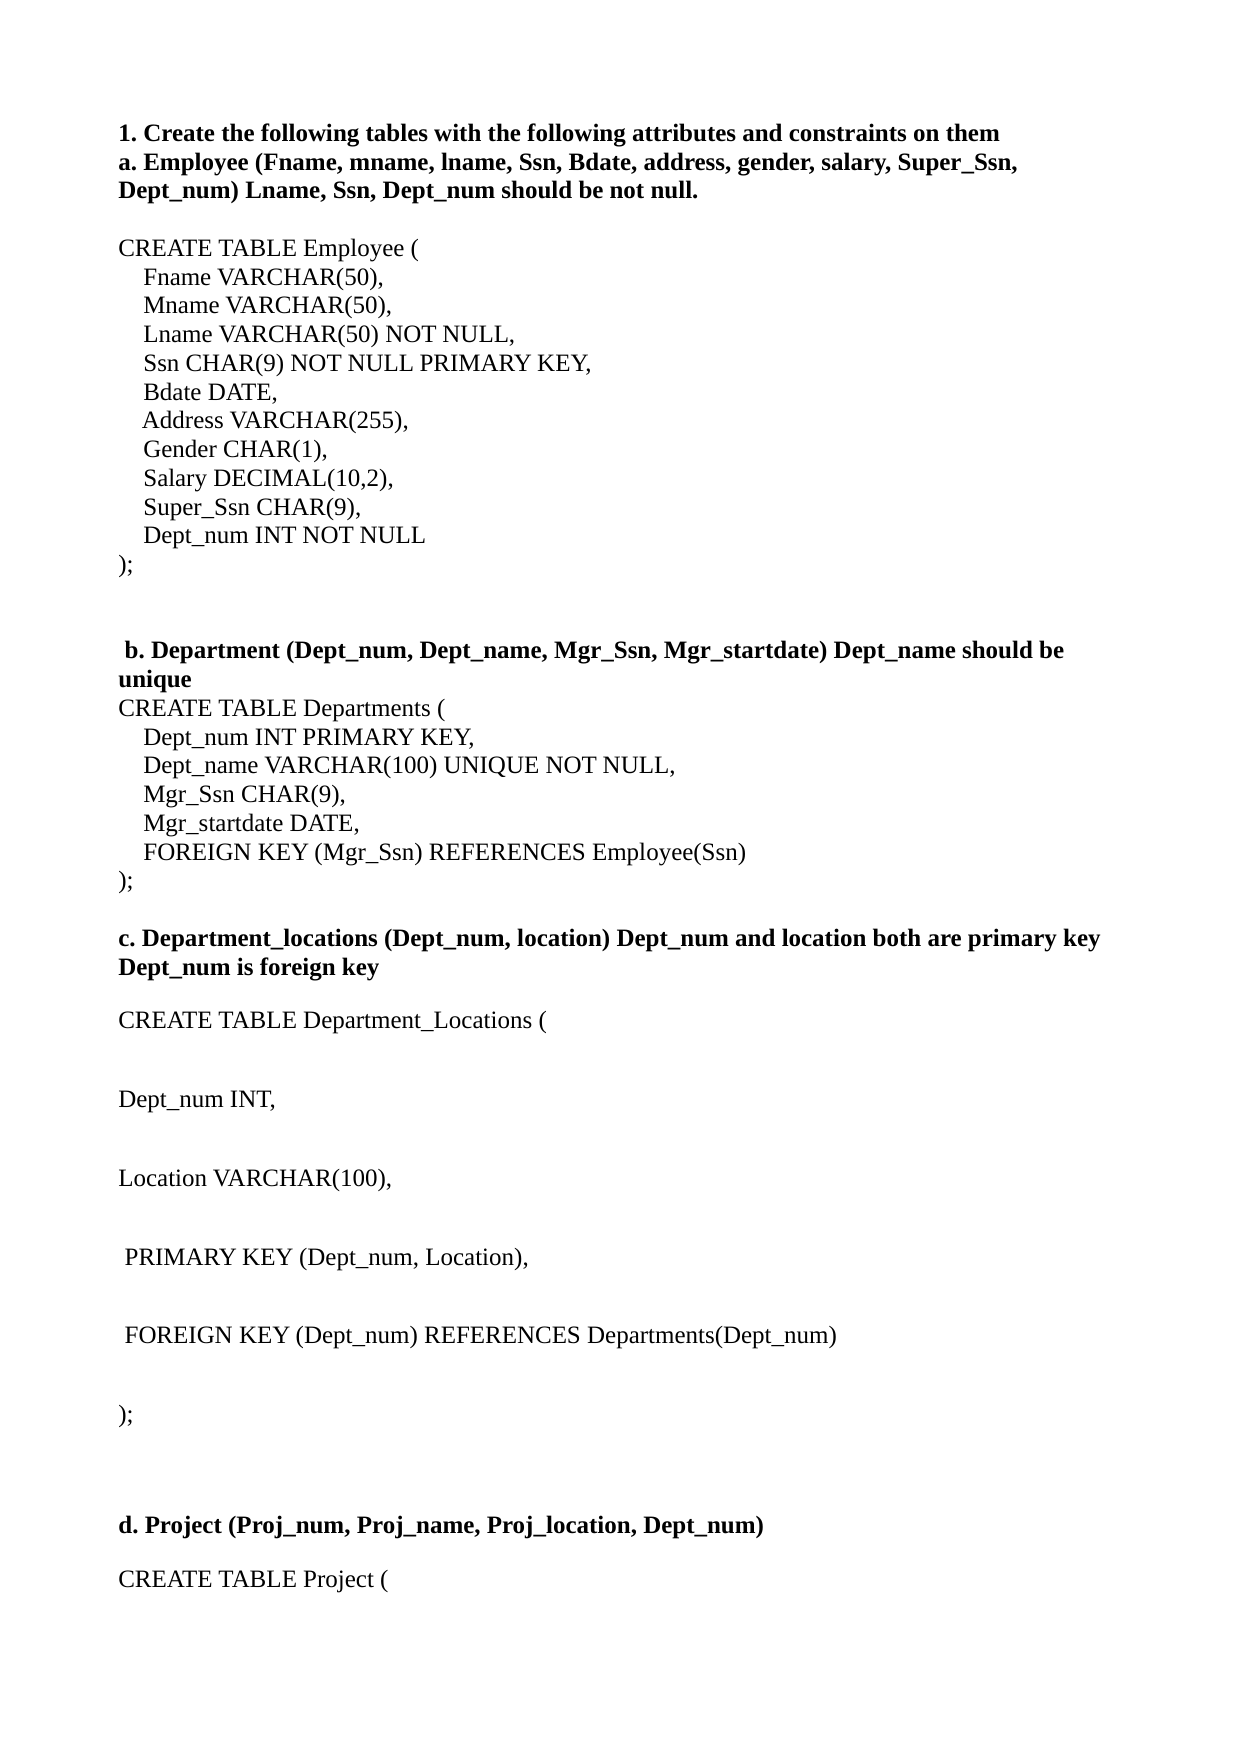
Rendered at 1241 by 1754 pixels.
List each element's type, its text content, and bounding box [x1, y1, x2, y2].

text Dept_num INT, [118, 1084, 1122, 1113]
text Dept_num INT PRIMARY KEY, [118, 722, 1122, 751]
text 1. Create the following tables with the following attributes and constraints on them [118, 118, 1122, 147]
text CREATE TABLE Departments ( [118, 693, 1122, 722]
text CREATE TABLE Department_Locations ( [118, 1006, 1122, 1034]
text Ssn CHAR(9) NOT NULL PRIMARY KEY, [118, 348, 1122, 377]
text d. Project (Proj_num, Proj_name, Proj_location, Dept_num) [118, 1511, 1122, 1539]
text c. Department_locations (Dept_num, location) Dept_num and location both are primary key Dept_num is foreign key [118, 923, 1122, 981]
text Location VARCHAR(100), [118, 1163, 1122, 1192]
text Gender CHAR(1), [118, 434, 1122, 463]
text Mgr_Ssn CHAR(9), [118, 779, 1122, 808]
text Salary DECIMAL(10,2), [118, 463, 1122, 492]
text a. Employee (Fname, mname, lname, Ssn, Bdate, address, gender, salary, Super_Ssn, Dept_num) Lname, Ssn, Dept_num should be not null. [118, 147, 1122, 204]
text CREATE TABLE Employee ( [118, 233, 1122, 262]
text FOREIGN KEY (Mgr_Ssn) REFERENCES Employee(Ssn) [118, 837, 1122, 866]
text Address VARCHAR(255), [118, 406, 1122, 434]
text Mname VARCHAR(50), [118, 291, 1122, 319]
text b. Department (Dept_num, Dept_name, Mgr_Ssn, Mgr_startdate) Dept_name should be unique [118, 636, 1122, 693]
text Mgr_startdate DATE, [118, 808, 1122, 837]
text ); [118, 866, 1122, 894]
text PRIMARY KEY (Dept_num, Location), [118, 1242, 1122, 1271]
text Dept_name VARCHAR(100) UNIQUE NOT NULL, [118, 751, 1122, 779]
text ); [118, 549, 1122, 578]
text Super_Ssn CHAR(9), [118, 492, 1122, 521]
text Fname VARCHAR(50), [118, 262, 1122, 291]
text ); [118, 1399, 1122, 1428]
text CREATE TABLE Project ( [118, 1564, 1122, 1593]
text Bdate DATE, [118, 377, 1122, 406]
text Lname VARCHAR(50) NOT NULL, [118, 319, 1122, 348]
text Dept_num INT NOT NULL [118, 521, 1122, 549]
text FOREIGN KEY (Dept_num) REFERENCES Departments(Dept_num) [118, 1321, 1122, 1349]
